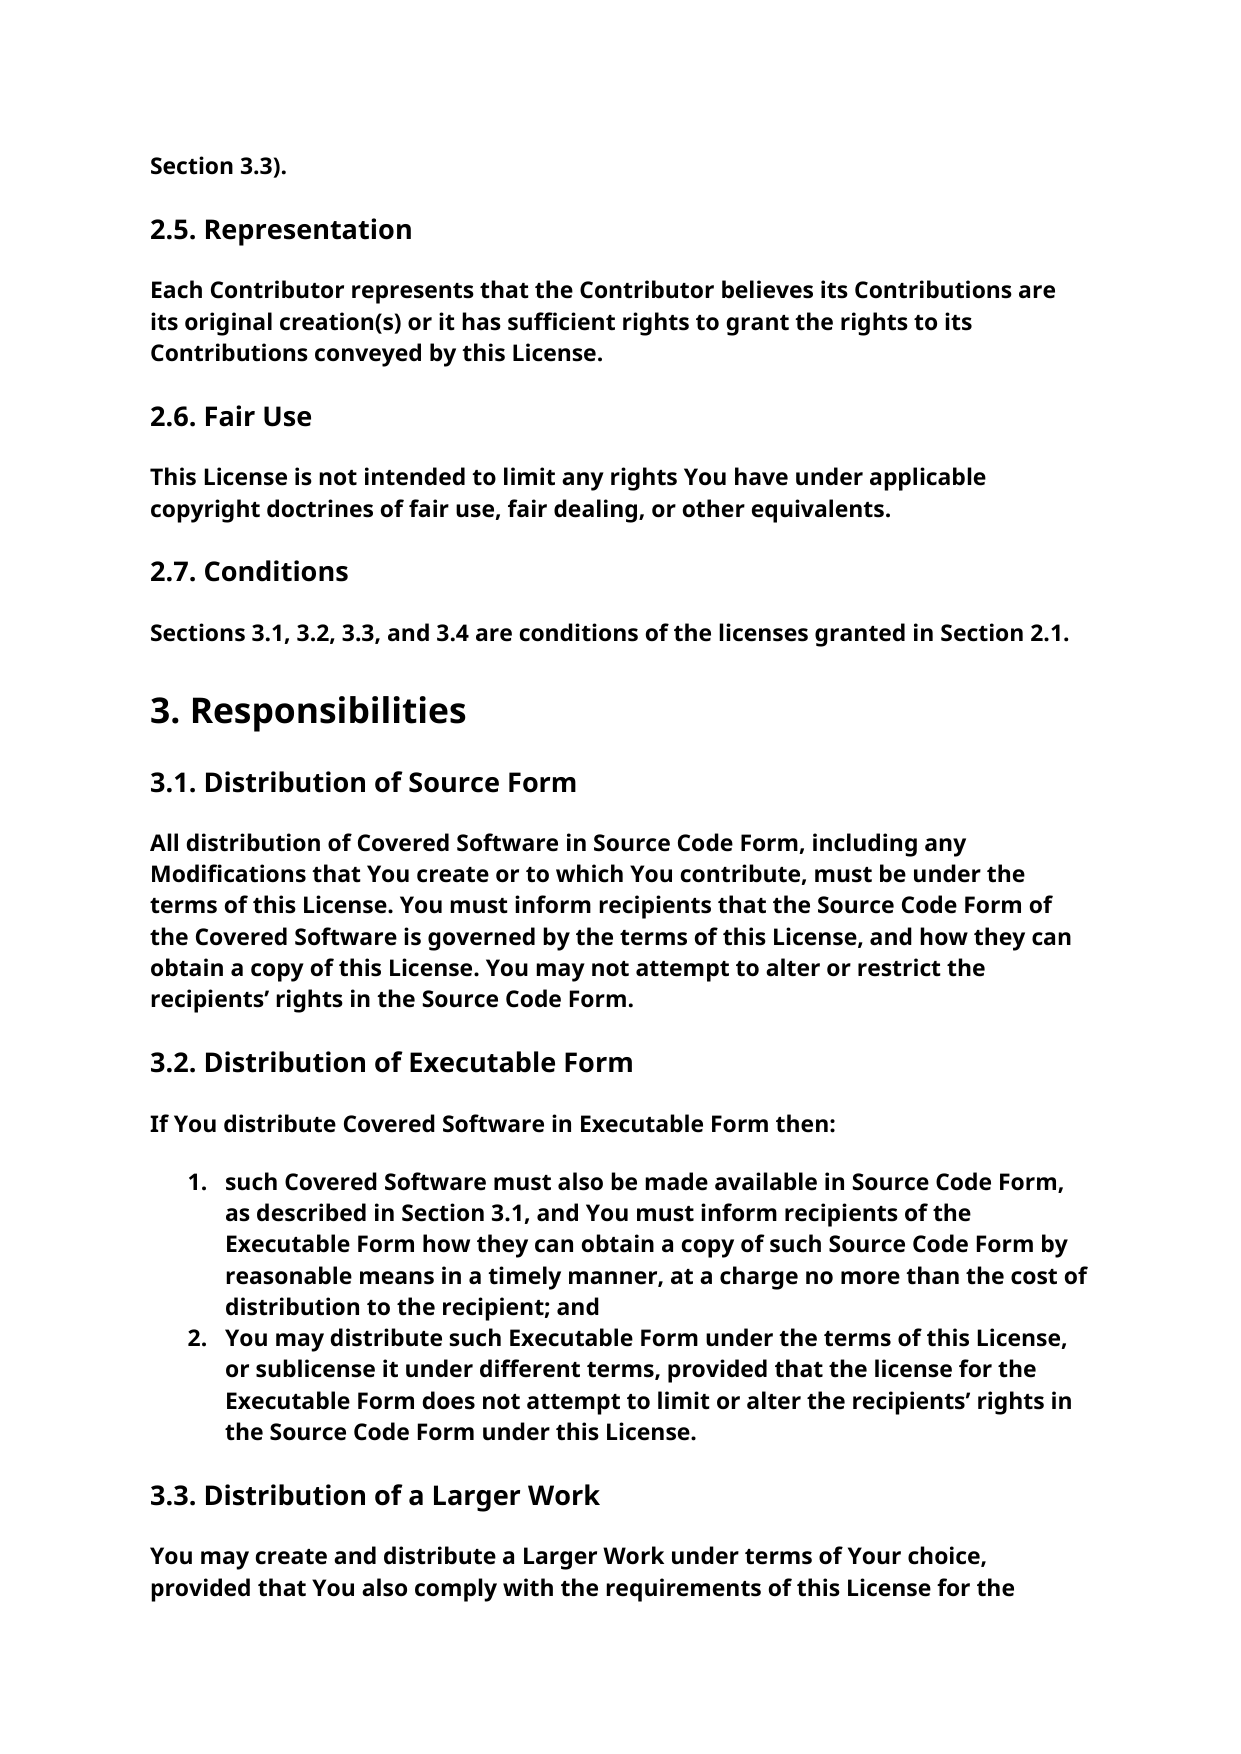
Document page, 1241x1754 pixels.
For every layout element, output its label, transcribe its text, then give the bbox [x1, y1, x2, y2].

text Section 3.3). [150, 150, 1090, 181]
text If You distribute Covered Software in Executable Form then: [150, 1108, 1090, 1139]
subtitle 3.2. Distribution of Executable Form [150, 1044, 1090, 1081]
subtitle 3.3. Distribution of a Larger Work [150, 1476, 1090, 1513]
list You may distribute such Executable Form under the terms of this License, or sublicense it under different terms, provided that the license for the Executable Form does not attempt to limit or alter the recipients’ rights in the Source Code Form under this License. [187, 1322, 1090, 1447]
text Each Contributor represents that the Contributor believes its Contributions are its original creation(s) or it has sufficient rights to grant the rights to its Contributions conveyed by this License. [150, 274, 1090, 368]
list such Covered Software must also be made available in Source Code Form, as described in Section 3.1, and You must inform recipients of the Executable Form how they can obtain a copy of such Source Code Form by reasonable means in a timely manner, at a charge no more than the cost of distribution to the recipient; and [187, 1166, 1090, 1322]
subtitle 3. Responsibilities [150, 686, 1090, 734]
text All distribution of Covered Software in Source Code Form, including any Modifications that You create or to which You contribute, must be under the terms of this License. You must inform recipients that the Source Code Form of the Covered Software is governed by the terms of this License, and how they can obtain a copy of this License. You may not attempt to alter or restrict the recipients’ rights in the Source Code Form. [150, 827, 1090, 1014]
subtitle 2.5. Representation [150, 210, 1090, 247]
text This License is not intended to limit any rights You have under applicable copyright doctrines of fair use, fair dealing, or other equivalents. [150, 461, 1090, 524]
subtitle 3.1. Distribution of Source Form [150, 763, 1090, 800]
text You may create and distribute a Larger Work under terms of Your choice, provided that You also comply with the requirements of this License for the [150, 1540, 1090, 1603]
subtitle 2.6. Fair Use [150, 397, 1090, 434]
text Sections 3.1, 3.2, 3.3, and 3.4 are conditions of the licenses granted in Section 2.1. [150, 617, 1090, 648]
subtitle 2.7. Conditions [150, 553, 1090, 590]
